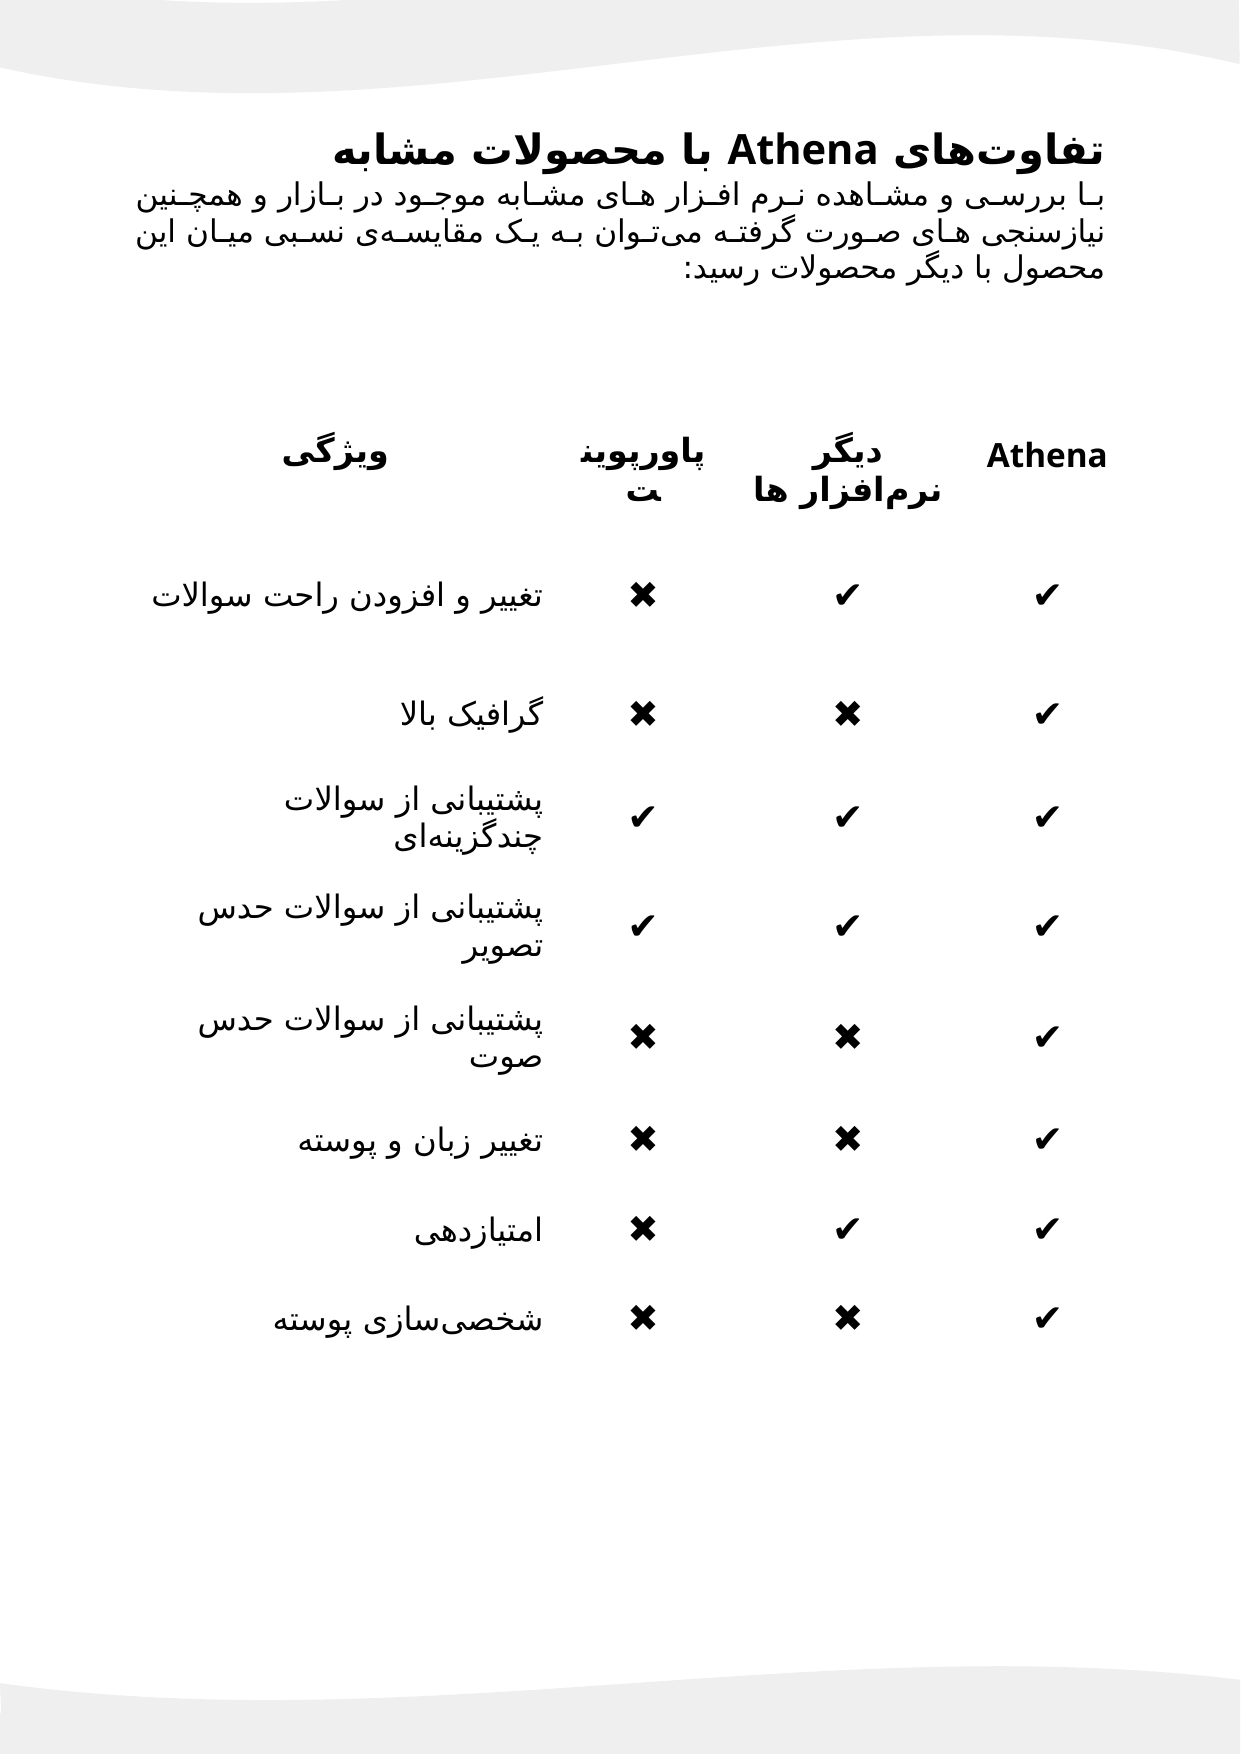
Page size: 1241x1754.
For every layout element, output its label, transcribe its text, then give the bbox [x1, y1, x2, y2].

table_cell ✖️ [560, 1276, 726, 1361]
table_cell تغییر زبان و پوسته [115, 1097, 556, 1183]
table_cell ✔️ [730, 766, 965, 870]
text با بررسی و مشاهده نرم افزار های مشابه موجود در بازار و همچنین نیازسنجی های صورت گرفته می‌توان به یک مقایسه‌ی نسبی میان این محصول با دیگر محصولات رسید: [135, 177, 1105, 286]
table_cell ✖️ [560, 1188, 726, 1272]
table_header ویژگی [115, 417, 556, 524]
table_cell ✖️ [730, 667, 965, 761]
table_cell ✔️ [730, 1188, 965, 1272]
table_cell ✔️ [969, 528, 1126, 663]
table_cell ✔️ [969, 1276, 1126, 1361]
table_cell امتیازدهی [115, 1188, 556, 1272]
table_cell ✖️ [560, 528, 726, 663]
table_cell ✖️ [730, 1097, 965, 1183]
table_cell ✔️ [730, 874, 965, 978]
table_header پاورپوینت [560, 417, 726, 524]
table_cell تغییر و افزودن راحت سوالات [115, 528, 556, 663]
table_cell ✔️ [969, 1188, 1126, 1272]
table_header دیگر نرم‌افزار ها [730, 417, 965, 524]
table_cell ✖️ [730, 1276, 965, 1361]
text تفاوت‌های Athena با محصولات مشابه [135, 120, 1105, 177]
table_cell پشتیبانی از سوالات چندگزینه‌ای [115, 766, 556, 870]
table_cell ✖️ [560, 667, 726, 761]
table_cell ✔️ [969, 667, 1126, 761]
table_cell ✖️ [560, 983, 726, 1093]
table_cell ✔️ [969, 766, 1126, 870]
table_cell ✖️ [560, 1097, 726, 1183]
table_cell ✔️ [560, 766, 726, 870]
table_cell پشتیبانی از سوالات حدس صوت [115, 983, 556, 1093]
table_cell پشتیبانی از سوالات حدس تصویر [115, 874, 556, 978]
table_cell ✔️ [969, 1097, 1126, 1183]
table_cell ✔️ [969, 983, 1126, 1093]
table_header Athena [969, 417, 1126, 524]
table_cell شخصی‌سازی پوسته [115, 1276, 556, 1361]
table_cell ✖️ [730, 983, 965, 1093]
table_cell ✔️ [730, 528, 965, 663]
table_cell ✔️ [560, 874, 726, 978]
table_cell ✔️ [969, 874, 1126, 978]
table_cell گرافیک بالا [115, 667, 556, 761]
